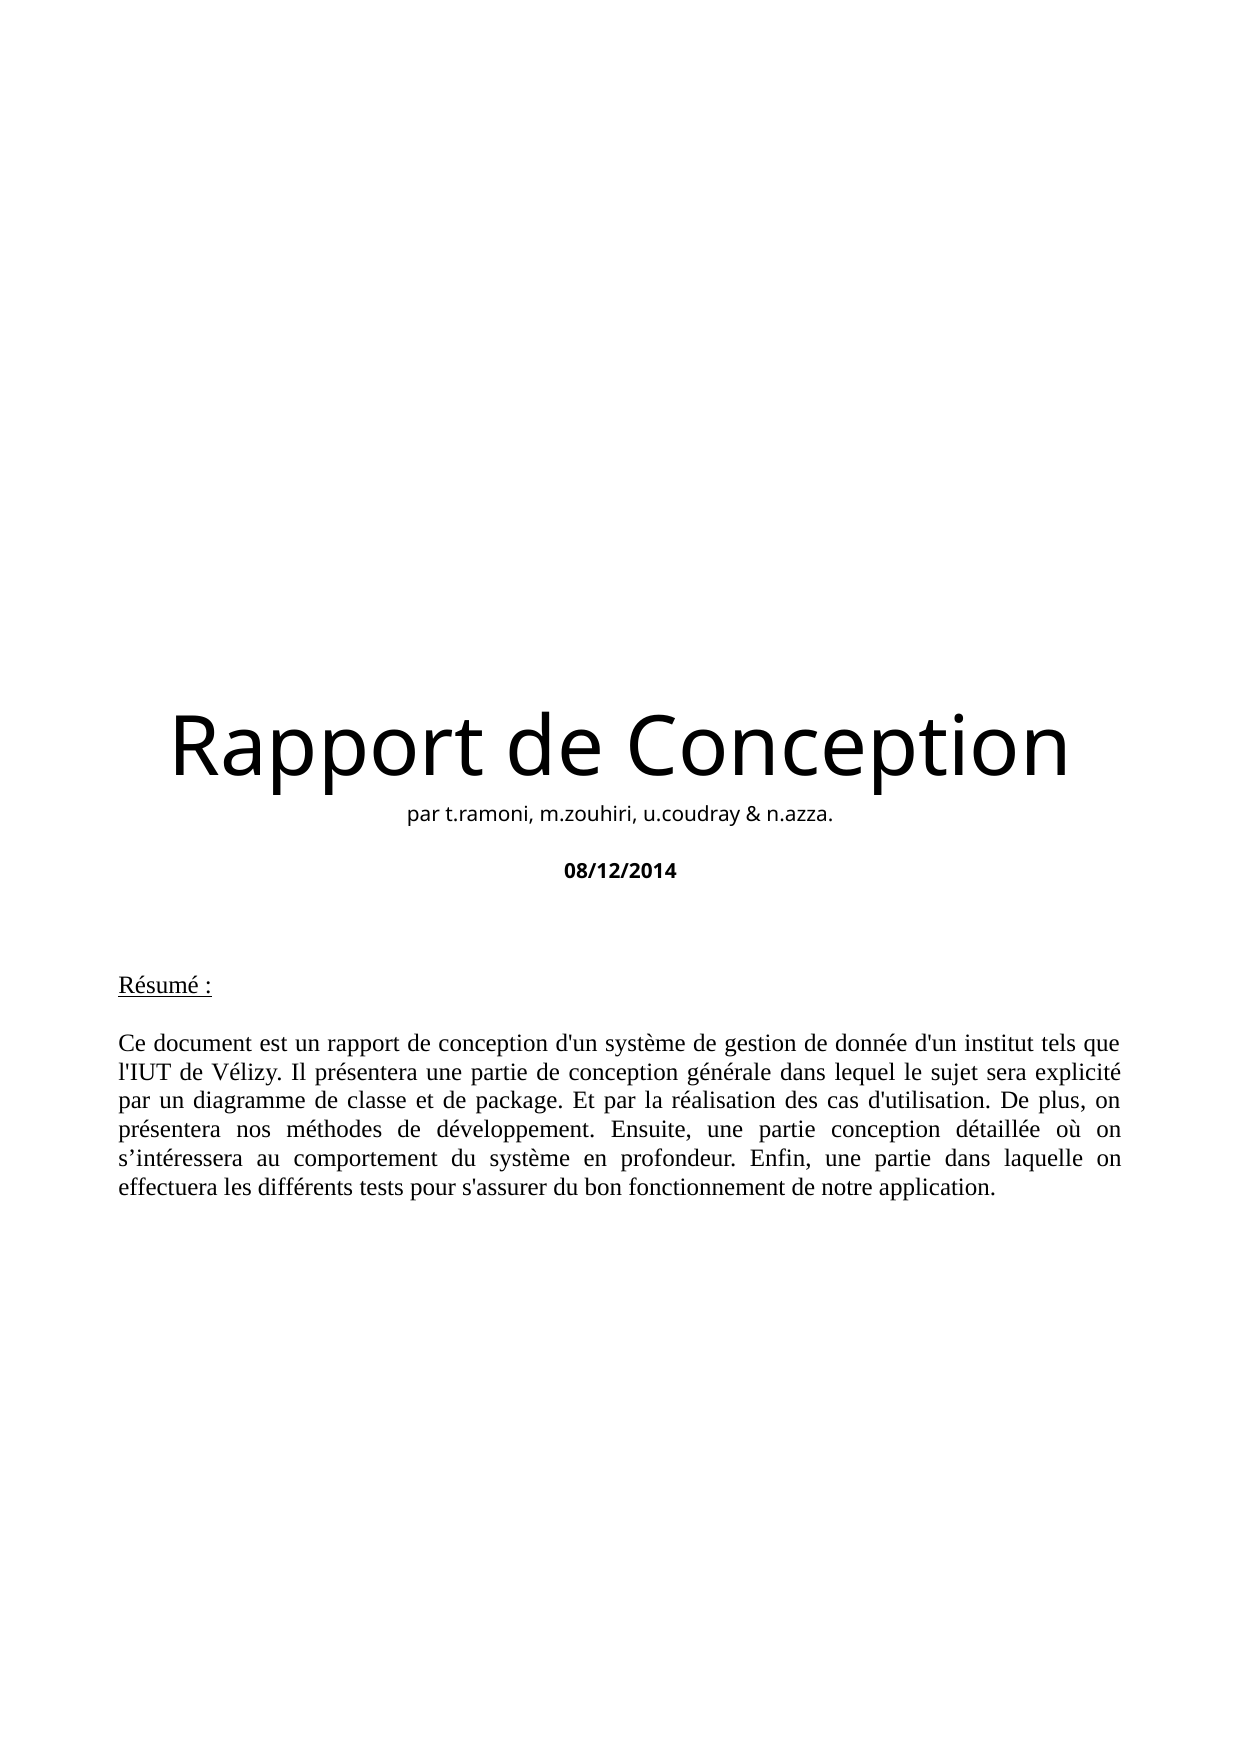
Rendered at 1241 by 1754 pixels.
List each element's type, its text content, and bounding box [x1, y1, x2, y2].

text Résumé : [118, 971, 1122, 999]
text Ce document est un rapport de conception d'un système de gestion de donnée d'un institut tels que l'IUT de Vélizy. Il présentera une partie de conception générale dans lequel le sujet sera explicité par un diagramme de classe et de package. Et par la réalisation des cas d'utilisation. De plus, on présentera nos méthodes de développement. Ensuite, une partie conception détaillée où on s’intéressera au comportement du système en profondeur. Enfin, une partie dans laquelle on effectuera les différents tests pour s'assurer du bon fonctionnement de notre application. [118, 1028, 1122, 1201]
text 08/12/2014 [118, 857, 1122, 885]
text par t.ramoni, m.zouhiri, u.coudray & n.azza. [118, 799, 1122, 828]
text Rapport de Conception [118, 686, 1122, 799]
